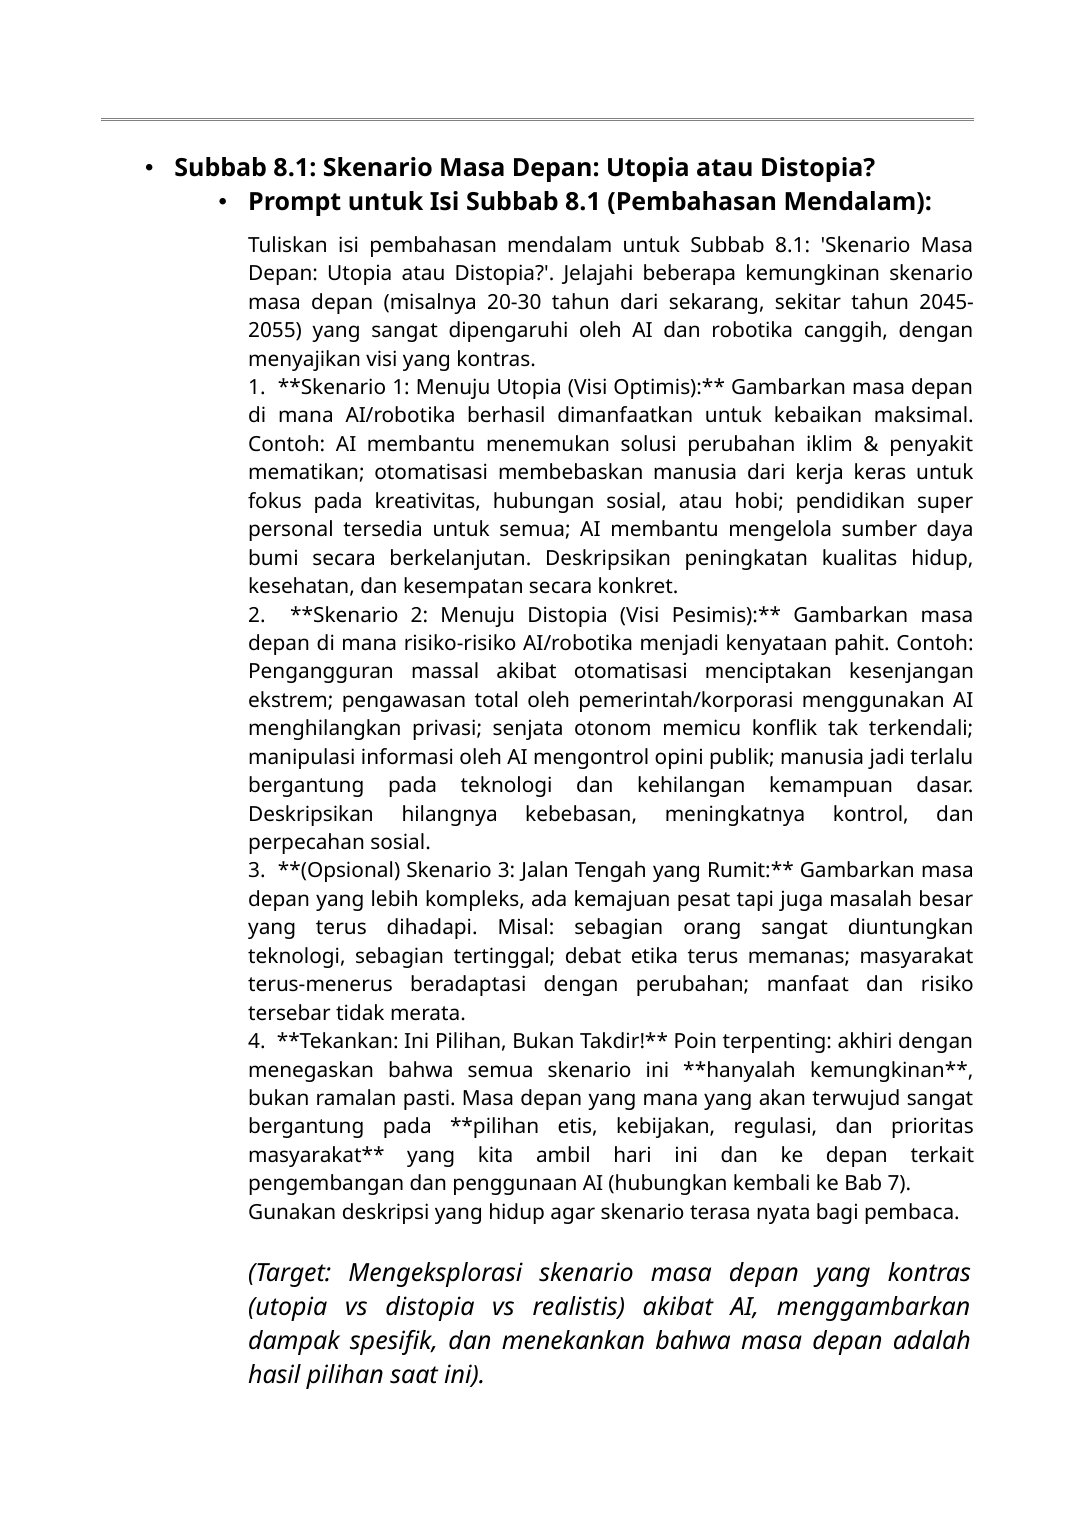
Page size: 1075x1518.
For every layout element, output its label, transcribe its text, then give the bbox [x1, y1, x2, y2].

list (Target: Mengeksplorasi skenario masa depan yang kontras (utopia vs distopia vs realistis) akibat AI, menggambarkan dampak spesifik, dan menekankan bahwa masa depan adalah hasil pilihan saat ini). [218, 1255, 974, 1391]
list 1. **Skenario 1: Menuju Utopia (Visi Optimis):** Gambarkan masa depan di mana AI/robotika berhasil dimanfaatkan untuk kebaikan maksimal. Contoh: AI membantu menemukan solusi perubahan iklim & penyakit mematikan; otomatisasi membebaskan manusia dari kerja keras untuk fokus pada kreativitas, hubungan sosial, atau hobi; pendidikan super personal tersedia untuk semua; AI membantu mengelola sumber daya bumi secara berkelanjutan. Deskripsikan peningkatan kualitas hidup, kesehatan, dan kesempatan secara konkret. [218, 372, 974, 600]
list 4. **Tekankan: Ini Pilihan, Bukan Takdir!** Poin terpenting: akhiri dengan menegaskan bahwa semua skenario ini **hanyalah kemungkinan**, bukan ramalan pasti. Masa depan yang mana yang akan terwujud sangat bergantung pada **pilihan etis, kebijakan, regulasi, dan prioritas masyarakat** yang kita ambil hari ini dan ke depan terkait pengembangan dan penggunaan AI (hubungkan kembali ke Bab 7). [218, 1026, 974, 1197]
list Tuliskan isi pembahasan mendalam untuk Subbab 8.1: 'Skenario Masa Depan: Utopia atau Distopia?'. Jelajahi beberapa kemungkinan skenario masa depan (misalnya 20-30 tahun dari sekarang, sekitar tahun 2045-2055) yang sangat dipengaruhi oleh AI dan robotika canggih, dengan menyajikan visi yang kontras. [218, 230, 974, 372]
list 3. **(Opsional) Skenario 3: Jalan Tengah yang Rumit:** Gambarkan masa depan yang lebih kompleks, ada kemajuan pesat tapi juga masalah besar yang terus dihadapi. Misal: sebagian orang sangat diuntungkan teknologi, sebagian tertinggal; debat etika terus memanas; masyarakat terus-menerus beradaptasi dengan perubahan; manfaat dan risiko tersebar tidak merata. [218, 856, 974, 1026]
list 2. **Skenario 2: Menuju Distopia (Visi Pesimis):** Gambarkan masa depan di mana risiko-risiko AI/robotika menjadi kenyataan pahit. Contoh: Pengangguran massal akibat otomatisasi menciptakan kesenjangan ekstrem; pengawasan total oleh pemerintah/korporasi menggunakan AI menghilangkan privasi; senjata otonom memicu konflik tak terkendali; manipulasi informasi oleh AI mengontrol opini publik; manusia jadi terlalu bergantung pada teknologi dan kehilangan kemampuan dasar. Deskripsikan hilangnya kebebasan, meningkatnya kontrol, dan perpecahan sosial. [218, 600, 974, 856]
list Subbab 8.1: Skenario Masa Depan: Utopia atau Distopia? [145, 149, 974, 183]
list Prompt untuk Isi Subbab 8.1 (Pembahasan Mendalam): [218, 183, 974, 217]
list Gunakan deskripsi yang hidup agar skenario terasa nyata bagi pembaca. [218, 1197, 974, 1225]
